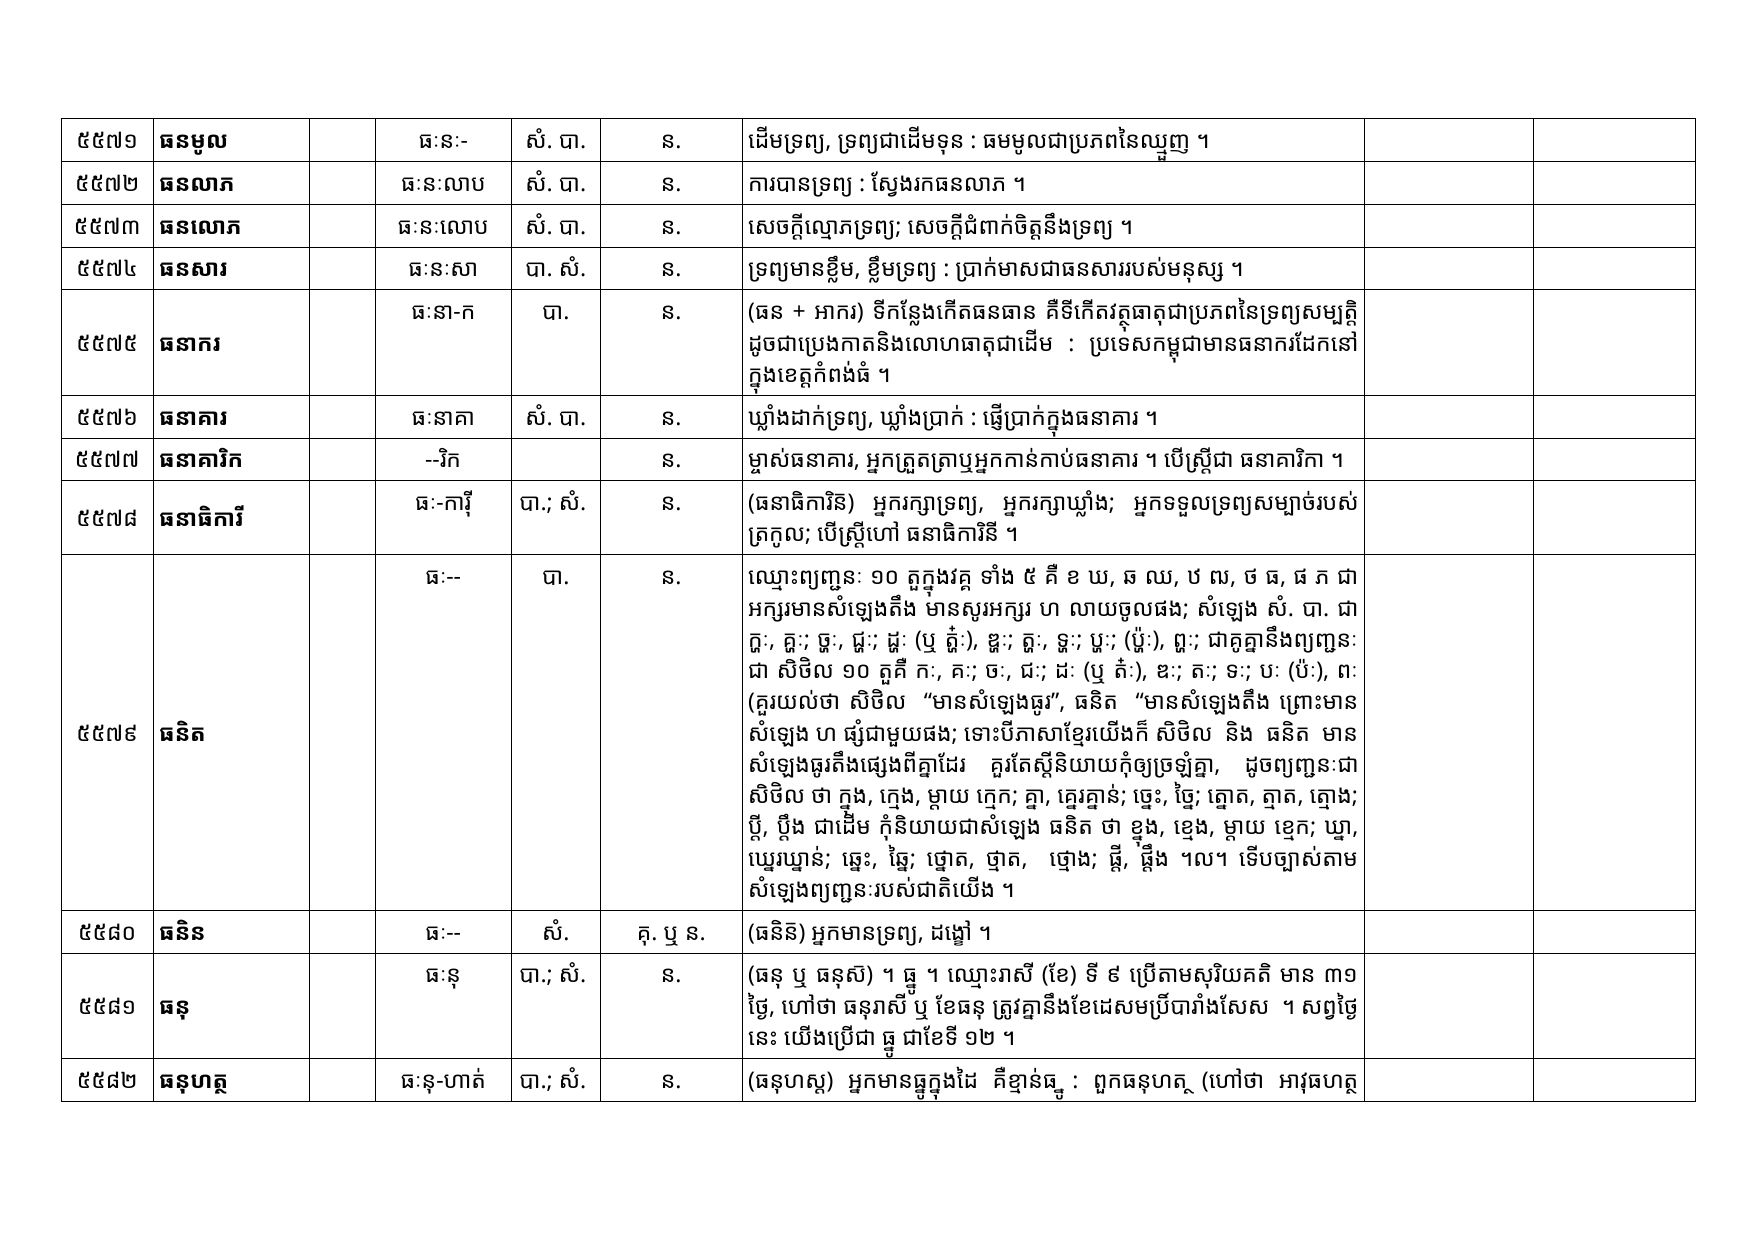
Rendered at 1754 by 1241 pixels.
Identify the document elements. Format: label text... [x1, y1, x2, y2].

table_cell ធន​លោភ [154, 205, 309, 247]
table_cell [1365, 439, 1533, 480]
table_cell [1534, 439, 1695, 480]
table_cell ន. [601, 396, 742, 437]
table_cell ធៈនៈលោប [376, 205, 511, 247]
table_cell [1365, 119, 1533, 161]
table_cell --រិក [376, 439, 511, 480]
table_cell សេចក្ដី​ល្មោភ​ទ្រព្យ; សេចក្ដី​ជំពាក់​ចិត្ត​នឹង​ទ្រព្យ ។ [743, 205, 1364, 247]
table_cell [1534, 205, 1695, 247]
table_cell ៥៥៧៥ [62, 290, 153, 395]
table_cell ៥៥៧៦ [62, 396, 153, 437]
table_cell បា. [512, 290, 600, 395]
table_cell សំ. បា. [512, 162, 600, 204]
table_cell ធន​លាភ [154, 162, 309, 204]
table_cell [1365, 248, 1533, 289]
table_cell [310, 162, 375, 204]
table_cell ធៈ-- [376, 555, 511, 910]
table_cell [310, 396, 375, 437]
table_cell ធន​មូល [154, 119, 309, 161]
table_cell ទ្រព្យ​មាន​ខ្លឹម, ខ្លឹម​ទ្រព្យ : ប្រាក់​មាស​ជា​ធនសារ​របស់​មនុស្ស ។ [743, 248, 1364, 289]
table_cell ៥៥៨២ [62, 1059, 153, 1101]
table_cell ធៈនៈលាប [376, 162, 511, 204]
table_cell ៥៥៧៨ [62, 481, 153, 554]
table_cell ធៈនុ [376, 954, 511, 1058]
table_cell ធនាគារិក [154, 439, 309, 480]
table_cell [1534, 481, 1695, 554]
table_cell ៥៥៨១ [62, 954, 153, 1058]
table_cell [1365, 555, 1533, 910]
table_cell ធៈនៈ- [376, 119, 511, 161]
table_cell ធៈនុ-ហាត់ [376, 1059, 511, 1101]
table_cell ធនាករ [154, 290, 309, 395]
table_cell ធនិត [154, 555, 309, 910]
table_cell [1534, 1059, 1695, 1101]
table_cell ន. [601, 481, 742, 554]
table_cell [1365, 396, 1533, 437]
table_cell [512, 439, 600, 480]
table_cell [1534, 555, 1695, 910]
table_cell [310, 555, 375, 910]
table_cell [310, 119, 375, 161]
table_cell [1365, 290, 1533, 395]
table_cell ធនុ [154, 954, 309, 1058]
table_cell បា. សំ. [512, 248, 600, 289]
table_cell ដើម​ទ្រព្យ, ទ្រព្យ​ជាដើម​ទុន : ធម​មូល​ជា​ប្រភព​នៃ​ឈ្មួញ ។ [743, 119, 1364, 161]
table_cell [1365, 911, 1533, 952]
table_cell ធន​សារ [154, 248, 309, 289]
table_cell [1534, 954, 1695, 1058]
table_cell [1534, 290, 1695, 395]
table_cell [310, 290, 375, 395]
table_cell បា. [512, 555, 600, 910]
table_cell សំ. បា. [512, 119, 600, 161]
table_cell ៥៥៧២ [62, 162, 153, 204]
table_cell ធនាគារ [154, 396, 309, 437]
table_cell (ធនាធិការិន៑) អ្នក​រក្សា​ទ្រព្យ, អ្នក​រក្សា​ឃ្លាំង; អ្នក​ទទួល​ទ្រព្យ​សម្បាច់​របស់​ត្រកូល; បើ​ស្ត្រី​ហៅ ធនាធិការិនី ។ [743, 481, 1364, 554]
table_cell បា.; សំ. [512, 954, 600, 1058]
table_cell [1534, 162, 1695, 204]
table_cell ធៈ-- [376, 911, 511, 952]
table_cell ន. [601, 119, 742, 161]
table_cell ន. [601, 290, 742, 395]
table_cell (ធន + អាករ) ទី​កន្លែង​កើត​ធនធាន គឺ​ទី​កើត​វត្ថុ​ធាតុ​ជា​ប្រភព​នៃ​ទ្រព្យ​សម្បត្តិ ដូច​ជា​ប្រេង​កាត​និង​លោហ​ធាតុ​ជាដើម : ប្រទេស​កម្ពុជា​មាន​ធនាករ​ដែក​នៅ​ក្នុង​ខេត្ត​កំពង់ធំ ។ [743, 290, 1364, 395]
table_cell [310, 248, 375, 289]
table_cell [1534, 119, 1695, 161]
table_cell [1534, 911, 1695, 952]
table_cell [310, 911, 375, 952]
table_cell ការ​បាន​ទ្រព្យ : ស្វែង​រក​ធន​លាភ ។ [743, 162, 1364, 204]
table_cell ៥៥៧៧ [62, 439, 153, 480]
table_cell សំ. បា. [512, 396, 600, 437]
table_cell ន. [601, 162, 742, 204]
table_cell [1365, 162, 1533, 204]
table_cell គុ. ឬ ន. [601, 911, 742, 952]
table_cell ម្ចាស់​ធនាគារ, អ្នក​ត្រួតត្រា​ឬ​អ្នក​កាន់​កាប់​ធនាគារ ។ បើ​ស្ត្រី​ជា ធនាគារិកា ។ [743, 439, 1364, 480]
table_cell ន. [601, 439, 742, 480]
table_cell ធៈនាគា [376, 396, 511, 437]
table_cell [310, 954, 375, 1058]
table_cell ន. [601, 1059, 742, 1101]
table_cell (ធនុ ឬ ធនុស៑) ។ ធ្នូ ។ ឈ្មោះ​រាសី (ខែ) ទី ៩ ប្រើ​តាម​សុរិយគតិ មាន ៣១ ថ្ងៃ, ហៅ​ថា ធនុរាសី ឬ ខែ​ធនុ ត្រូវ​គ្នា​នឹង​ខែ​ដេសមប្រិ៍​បារាំងសែស ។ សព្វ​ថ្ងៃ​នេះ យើង​ប្រើ​ជា ធ្នូ ជា​ខែ​ទី ១២ ។ [743, 954, 1364, 1058]
table_cell ធៈ-ការ៉ី [376, 481, 511, 554]
table_cell ធៈនា-ក [376, 290, 511, 395]
table_cell ធនុ​ហត្ថ [154, 1059, 309, 1101]
table_cell បា.; សំ. [512, 481, 600, 554]
table_cell [310, 1059, 375, 1101]
table_cell [310, 205, 375, 247]
table_cell ៥៥៧៤ [62, 248, 153, 289]
table_cell ៥៥៨០ [62, 911, 153, 952]
table_cell សំ. [512, 911, 600, 952]
table_cell ន. [601, 205, 742, 247]
table_cell [310, 439, 375, 480]
table_cell ធៈនៈសា [376, 248, 511, 289]
table_cell (ធនិន៑) អ្នក​មាន​ទ្រព្យ, ដង្ខៅ ។ [743, 911, 1364, 952]
table_cell ឈ្មោះ​ព្យញ្ជនៈ ១០ តួ​ក្នុង​វគ្គ ទាំង ៥ គឺ ខ ឃ, ឆ ឈ, ឋ ឍ, ថ ធ, ផ ភ ជា​អក្សរ​មាន​សំឡេង​តឹង មាន​សូរ​អក្សរ ហ លាយ​ចូល​ផង; សំឡេង សំ. បា. ជា ក្ហៈ, គ្ហៈ; ច្ហៈ, ជ្ហៈ; ដ្ហៈ (ឬ ត្ហ៎ៈ), ឌ្ហៈ; ត្ហៈ, ទ្ហៈ; ប្ហៈ; (ប៉្ហៈ), ព្ហៈ; ជា​គូ​គ្នា​នឹង​ព្យញ្ជនៈ​ជា សិថិល ១០ តួគឺ កៈ, គៈ; ចៈ, ជៈ; ដៈ (ឬ ត៎ៈ), ឌៈ; តៈ; ទៈ; បៈ (ប៉ៈ), ពៈ (គួរ​យល់​ថា សិថិល “មាន​សំឡេង​ធូរ”, ធនិត “មាន​សំឡេង​តឹង ព្រោះ​មាន​សំឡេង ហ ផ្សំ​ជា​មួយ​ផង; ទោះ​បី​ភាសា​ខ្មែរ​យើង​ក៏ សិថិល និង ធនិត មាន​សំឡេង​ធូរ​តឹង​ផ្សេង​ពី​គ្នា​ដែរ គួរ​តែ​ស្ដី​និយាយ​កុំ​ឲ្យ​ច្រឡំ​គ្នា, ដូច​ព្យញ្ជនៈ​ជា សិថិល ថា ក្នុង, ក្មេង, ម្ដាយ ក្មេក; គ្នា, គ្នេរគ្នាន់; ច្នេះ, ច្នៃ; ត្នោត, ត្មាត, ត្មោង; ប្ដី, ប្ដឹង ជាដើម កុំ​និយាយ​ជា​សំឡេង ធនិត ថា ខ្នុង, ខ្មេង, ម្ដាយ ខ្មេក; ឃ្នា, ឃ្នេរឃ្នាន់; ឆ្នេះ, ឆ្នៃ; ថ្នោត, ថ្មាត, ថ្មោង; ផ្ដី, ផ្ដឹង ។ល។ ទើប​ច្បាស់​តាម​សំឡេង​ព្យញ្ជនៈ​របស់​ជាតិ​យើង ។ [743, 555, 1364, 910]
table_cell ៥៥៧១ [62, 119, 153, 161]
table_cell សំ. បា. [512, 205, 600, 247]
table_cell ៥៥៧៣ [62, 205, 153, 247]
table_cell [1365, 1059, 1533, 1101]
table_cell [1365, 481, 1533, 554]
table_cell បា.; សំ. [512, 1059, 600, 1101]
table_cell [1534, 396, 1695, 437]
table_cell [1365, 954, 1533, 1058]
table_cell [1365, 205, 1533, 247]
table_cell ឃ្លាំង​ដាក់​ទ្រព្យ, ឃ្លាំង​ប្រាក់ : ផ្ញើ​ប្រាក់​ក្នុង​ធនាគារ ។ [743, 396, 1364, 437]
table_cell ន. [601, 555, 742, 910]
table_cell ធនាធិការី [154, 481, 309, 554]
table_cell [310, 481, 375, 554]
table_cell ធនិន [154, 911, 309, 952]
table_cell ន. [601, 954, 742, 1058]
table_cell [1534, 248, 1695, 289]
table_cell ៥៥៧៩ [62, 555, 153, 910]
table_cell ន. [601, 248, 742, 289]
table_cell (ធនុហស្ដ) អ្នក​មាន​ធ្នូ​ក្នុង​ដៃ គឺ​ខ្មាន់​ធ្នូ : ពួក​ធនុហត្ថ (ហៅ​ថា អាវុធ​ហត្ថ [743, 1059, 1364, 1101]
